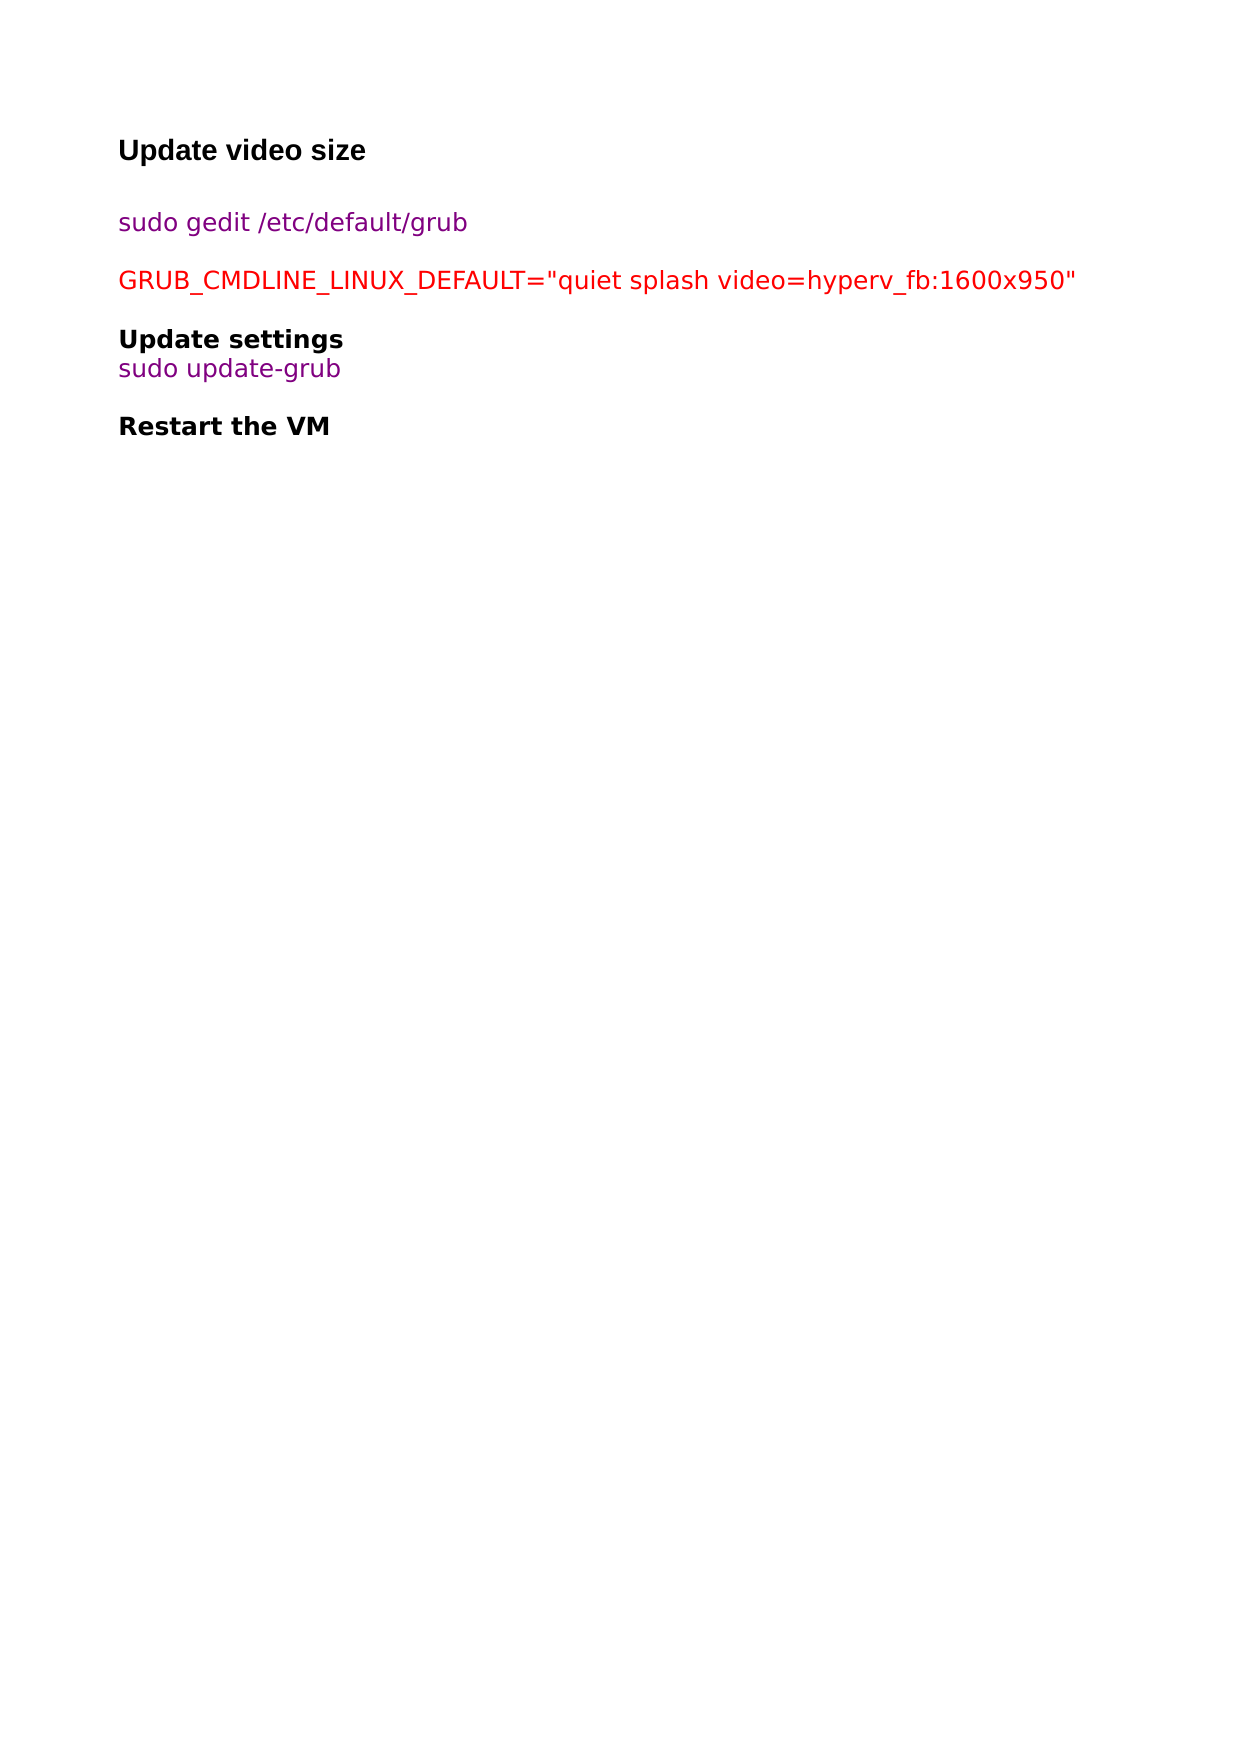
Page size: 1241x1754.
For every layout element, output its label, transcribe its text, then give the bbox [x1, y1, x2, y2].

text sudo gedit /etc/default/grub [118, 208, 1122, 237]
text Update settings [118, 325, 1122, 354]
text GRUB_CMDLINE_LINUX_DEFAULT="quiet splash video=hyperv_fb:1600x950" [118, 266, 1122, 296]
subtitle Update video size [118, 133, 1122, 166]
text Restart the VM [118, 412, 1122, 441]
text sudo update-grub [118, 354, 1122, 383]
